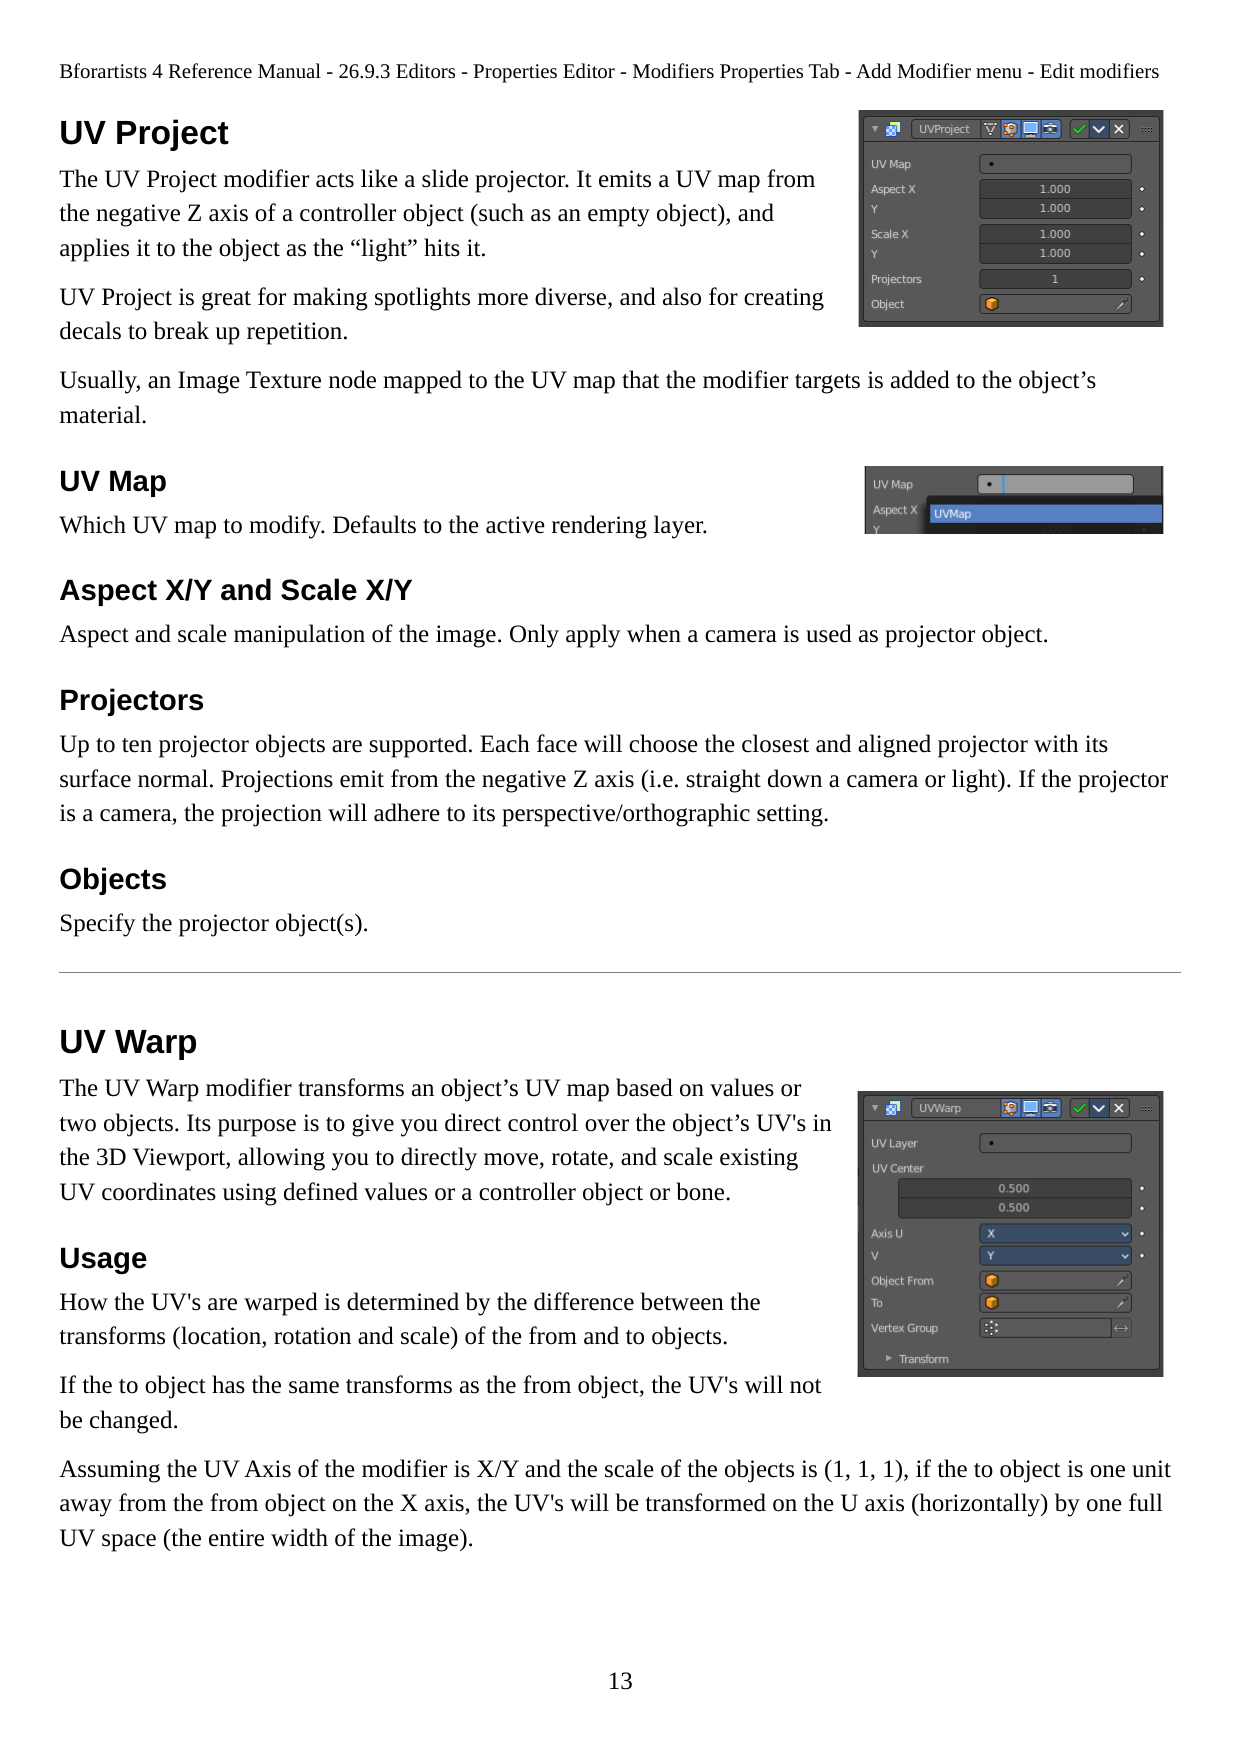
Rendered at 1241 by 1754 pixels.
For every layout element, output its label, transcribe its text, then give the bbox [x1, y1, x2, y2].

text Specify the projector object(s). [59, 908, 1181, 937]
text Which UV map to modify. Defaults to the active rendering layer. [59, 510, 1181, 538]
subtitle [1164, 1241, 1181, 1274]
text How the UV's are warped is determined by the difference between the transforms (location, rotation and scale) of the from and to objects. [59, 1287, 857, 1350]
subtitle Objects [59, 862, 1181, 896]
text If the to object has the same transforms as the from object, the UV's will not be changed. [59, 1370, 1181, 1434]
subtitle UV Map [59, 463, 1181, 497]
text Usually, an Image Texture node mapped to the UV map that the modifier targets is added to the object’s material. [59, 365, 1181, 428]
text UV Project is great for making spotlights more diverse, and also for creating decals to break up repetition. [59, 282, 1181, 345]
text The UV Project modifier acts like a slide projector. It emits a UV map from the negative Z axis of a controller object (such as an empty object), and applies it to the object as the “light” hits it. [59, 164, 858, 261]
text The UV Warp modifier transforms an object’s UV map based on values or two objects. Its purpose is to give you direct control over the object’s UV's in the 3D Viewport, allowing you to directly move, rotate, and scale existing UV coordinates using defined values or a controller object or bone. [59, 1073, 1181, 1206]
text Aspect and scale manipulation of the image. Only apply when a camera is used as projector object. [59, 619, 1181, 648]
subtitle [1164, 113, 1181, 151]
text Assuming the UV Axis of the modifier is X/Y and the scale of the objects is (1, 1, 1), if the to object is one unit away from the from object on the X axis, the UV's will be transformed on the U axis (horizontally) by one full UV space (the entire width of the image). [59, 1454, 1181, 1552]
subtitle Aspect X/Y and Scale X/Y [59, 573, 1181, 607]
picture [857, 1091, 1164, 1377]
picture [858, 110, 1164, 327]
text Up to ten projector objects are supported. Each face will choose the closest and aligned projector with its surface normal. Projections emit from the negative Z axis (i.e. straight down a camera or light). If the projector is a camera, the projection will adhere to its perspective/orthographic setting. [59, 729, 1181, 827]
picture [864, 466, 1164, 534]
subtitle Projectors [59, 683, 1181, 717]
subtitle UV Warp [59, 1022, 1181, 1061]
subtitle Usage [59, 1241, 857, 1274]
subtitle UV Project [59, 113, 858, 151]
